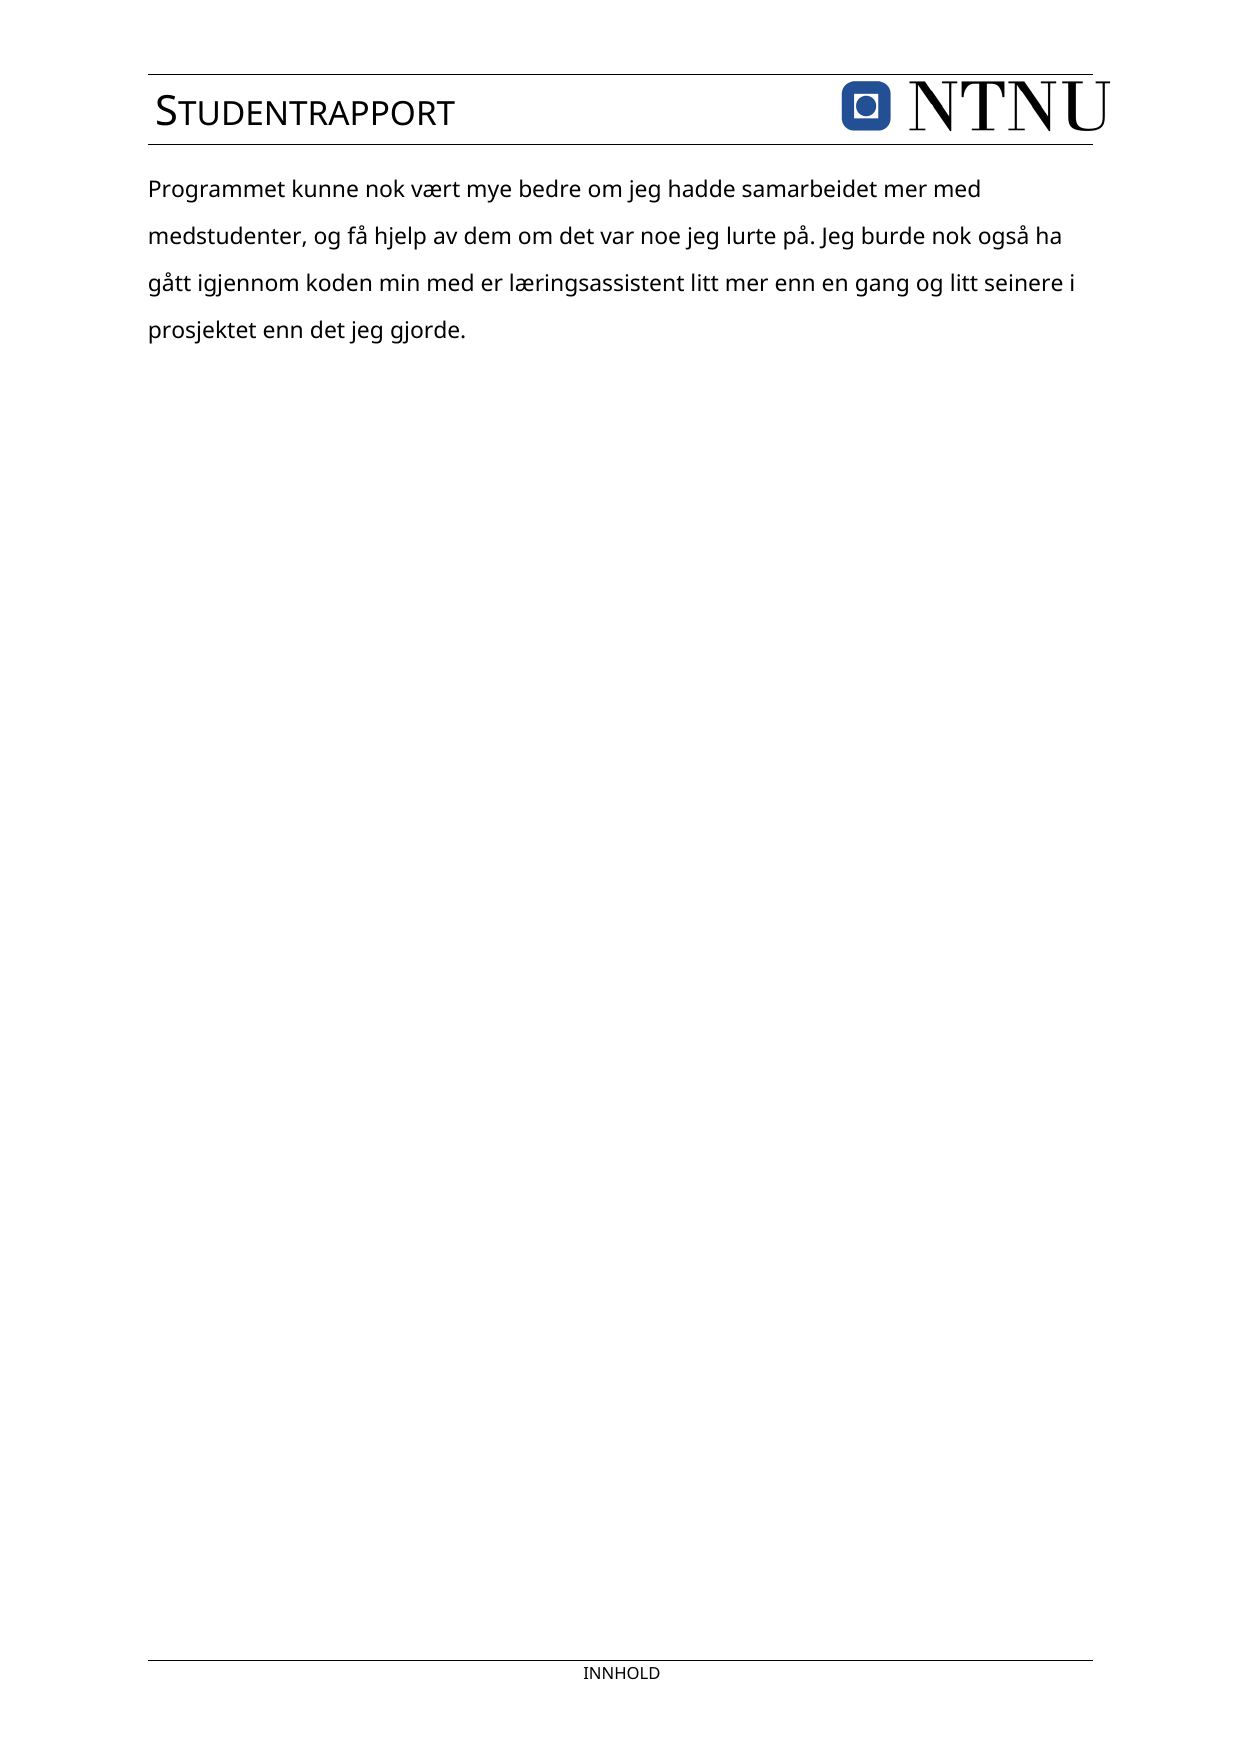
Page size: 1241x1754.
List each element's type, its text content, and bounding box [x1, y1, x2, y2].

picture [841, 81, 1111, 132]
text Programmet kunne nok vært mye bedre om jeg hadde samarbeidet mer med medstudenter, og få hjelp av dem om det var noe jeg lurte på. Jeg burde nok også ha gått igjennom koden min med er læringsassistent litt mer enn en gang og litt seinere i prosjektet enn det jeg gjorde. [148, 173, 1092, 345]
